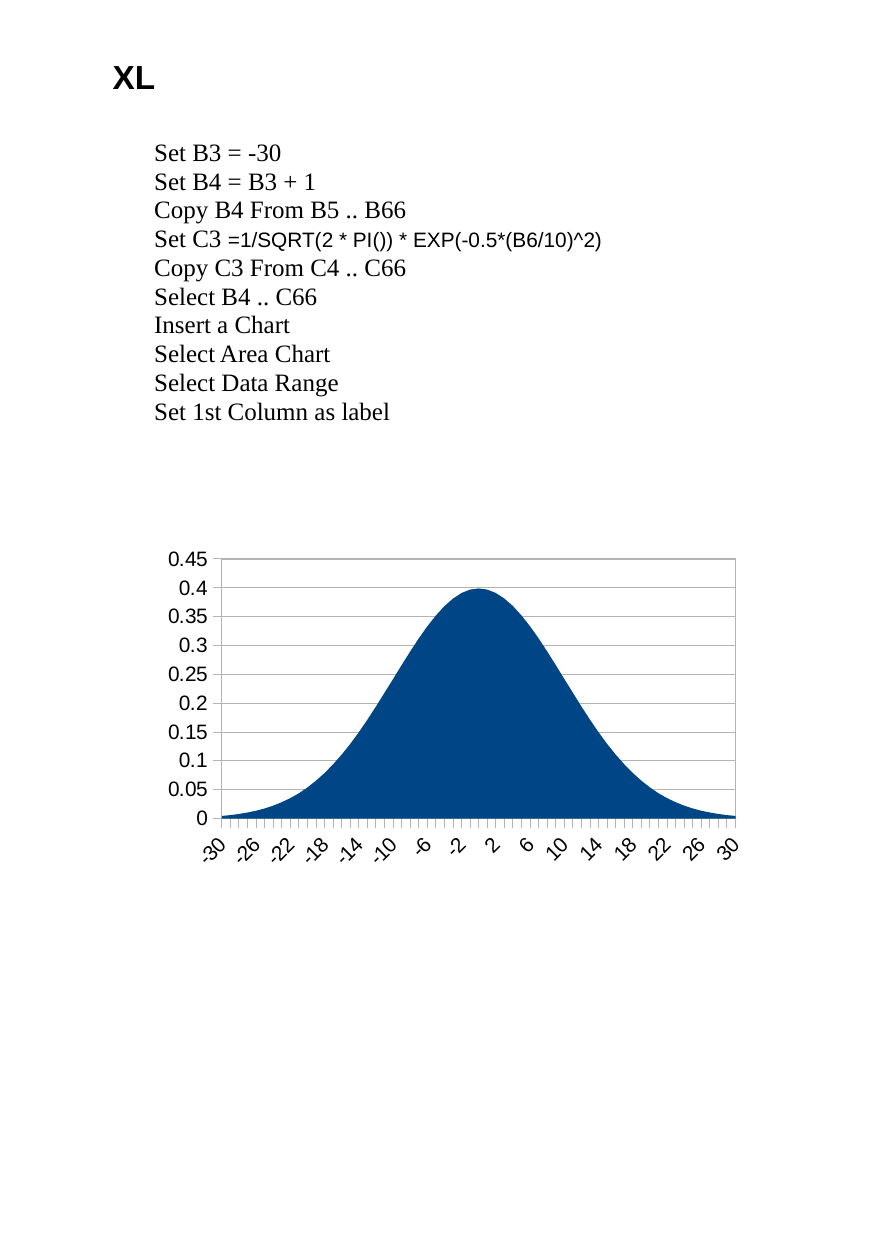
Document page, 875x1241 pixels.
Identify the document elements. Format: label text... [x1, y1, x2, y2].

table_cell [106, 368, 151, 397]
table_cell Select B4 .. C66 [151, 282, 809, 311]
table_cell Select Data Range [151, 368, 809, 397]
table_cell [106, 339, 151, 368]
table_cell [106, 196, 151, 224]
table_cell Copy C3 From C4 .. C66 [151, 253, 809, 282]
table_cell Set 1st Column as label [151, 397, 809, 426]
table_cell Copy B4 From B5 .. B66 [151, 196, 809, 224]
table_cell [106, 311, 151, 339]
table_header Set B3 = -30 [151, 138, 809, 167]
table_cell [106, 253, 151, 282]
table_cell Set B4 = B3 + 1 [151, 167, 809, 196]
table_cell [106, 167, 151, 196]
table_cell [151, 426, 809, 454]
table_header [106, 138, 151, 167]
table_cell Set C3 =1/SQRT(2 * PI()) * EXP(-0.5*(B6/10)^2) [151, 224, 809, 253]
table_cell [106, 426, 151, 454]
table_header [106, 109, 151, 138]
table_cell [106, 282, 151, 311]
table_cell [106, 224, 151, 253]
subtitle XL [112, 58, 799, 97]
table_cell Select Area Chart [151, 339, 809, 368]
table_header [151, 109, 809, 138]
table_cell [106, 397, 151, 426]
table_cell Insert a Chart [151, 311, 809, 339]
